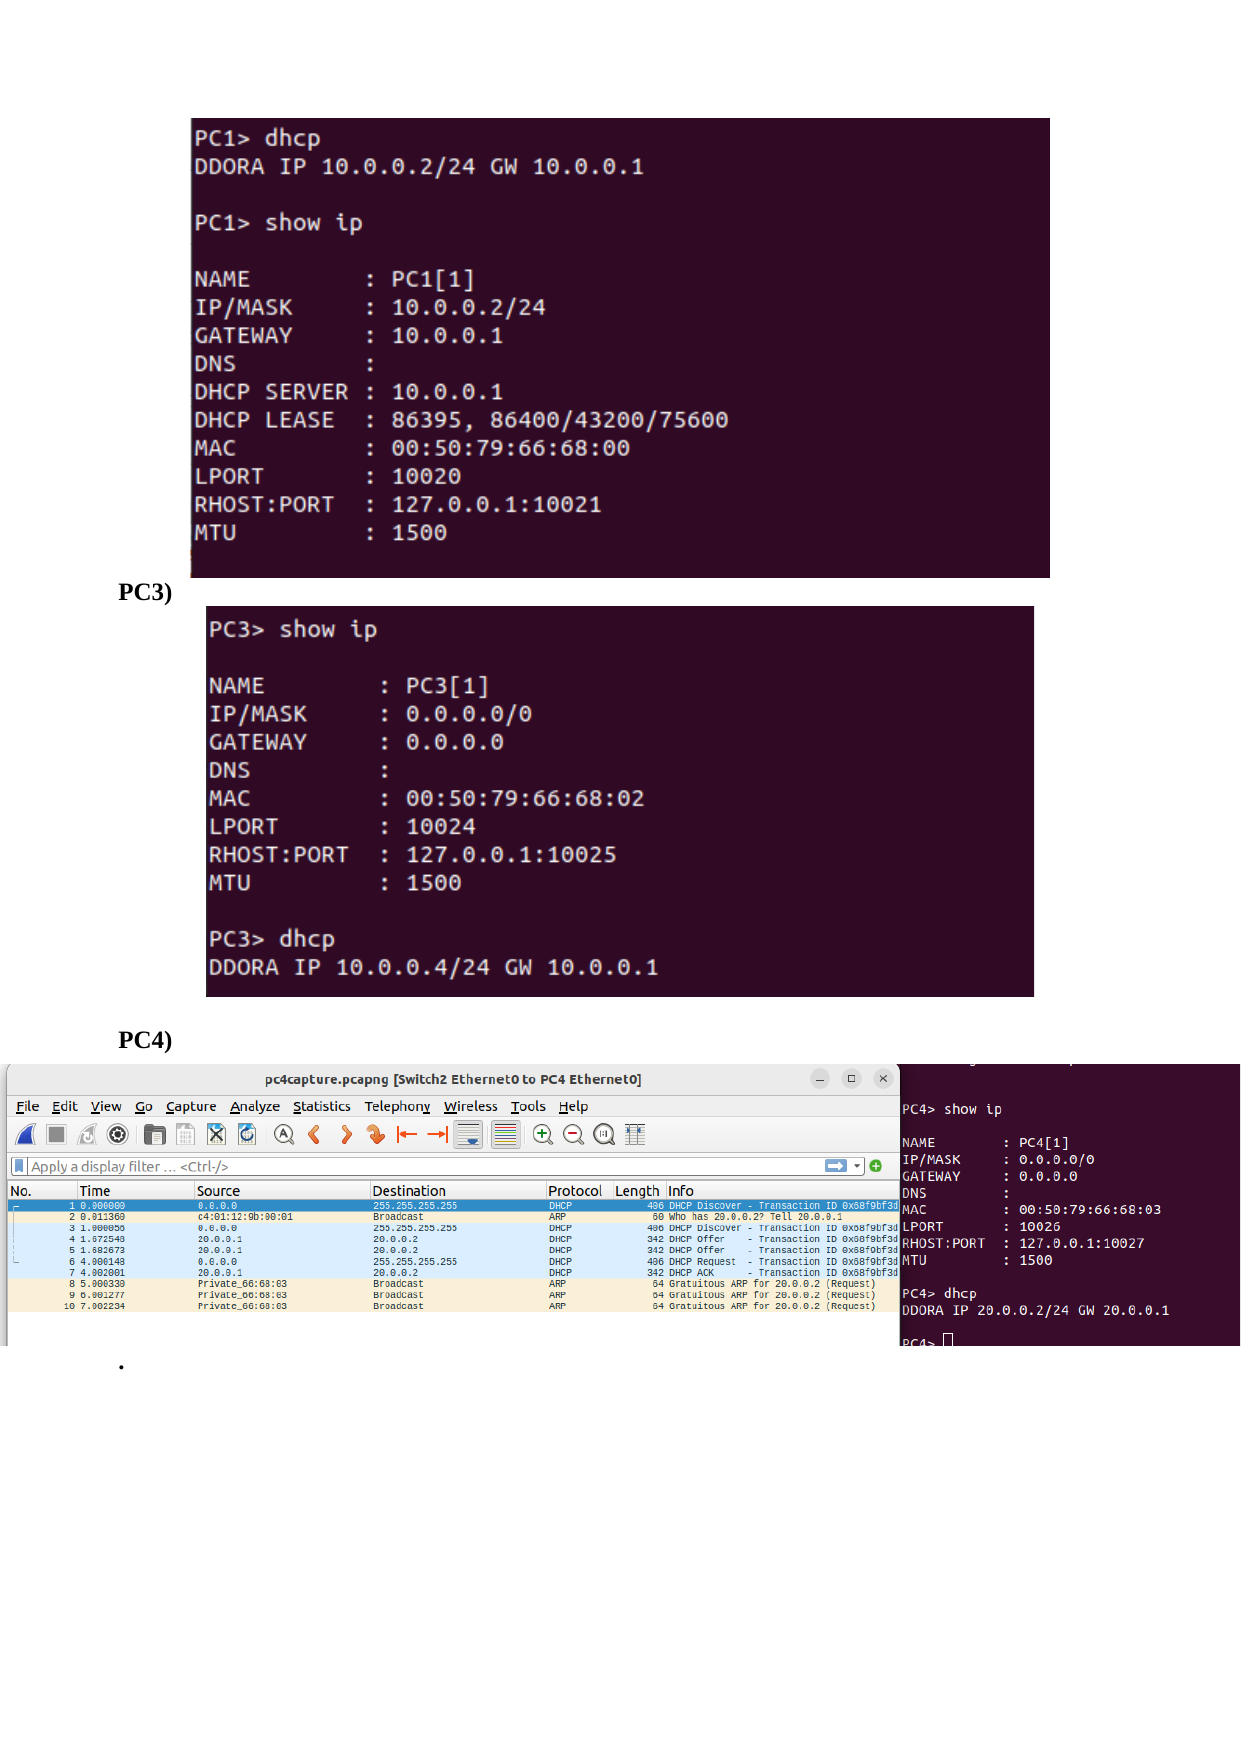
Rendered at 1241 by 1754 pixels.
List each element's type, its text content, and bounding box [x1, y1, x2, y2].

picture [190, 118, 1050, 578]
text PC3) [118, 118, 1122, 606]
text [118, 1054, 1122, 1064]
text . [118, 1346, 1122, 1375]
text PC4) [118, 1026, 1122, 1054]
picture [0, 1064, 1241, 1346]
picture [206, 606, 1035, 997]
